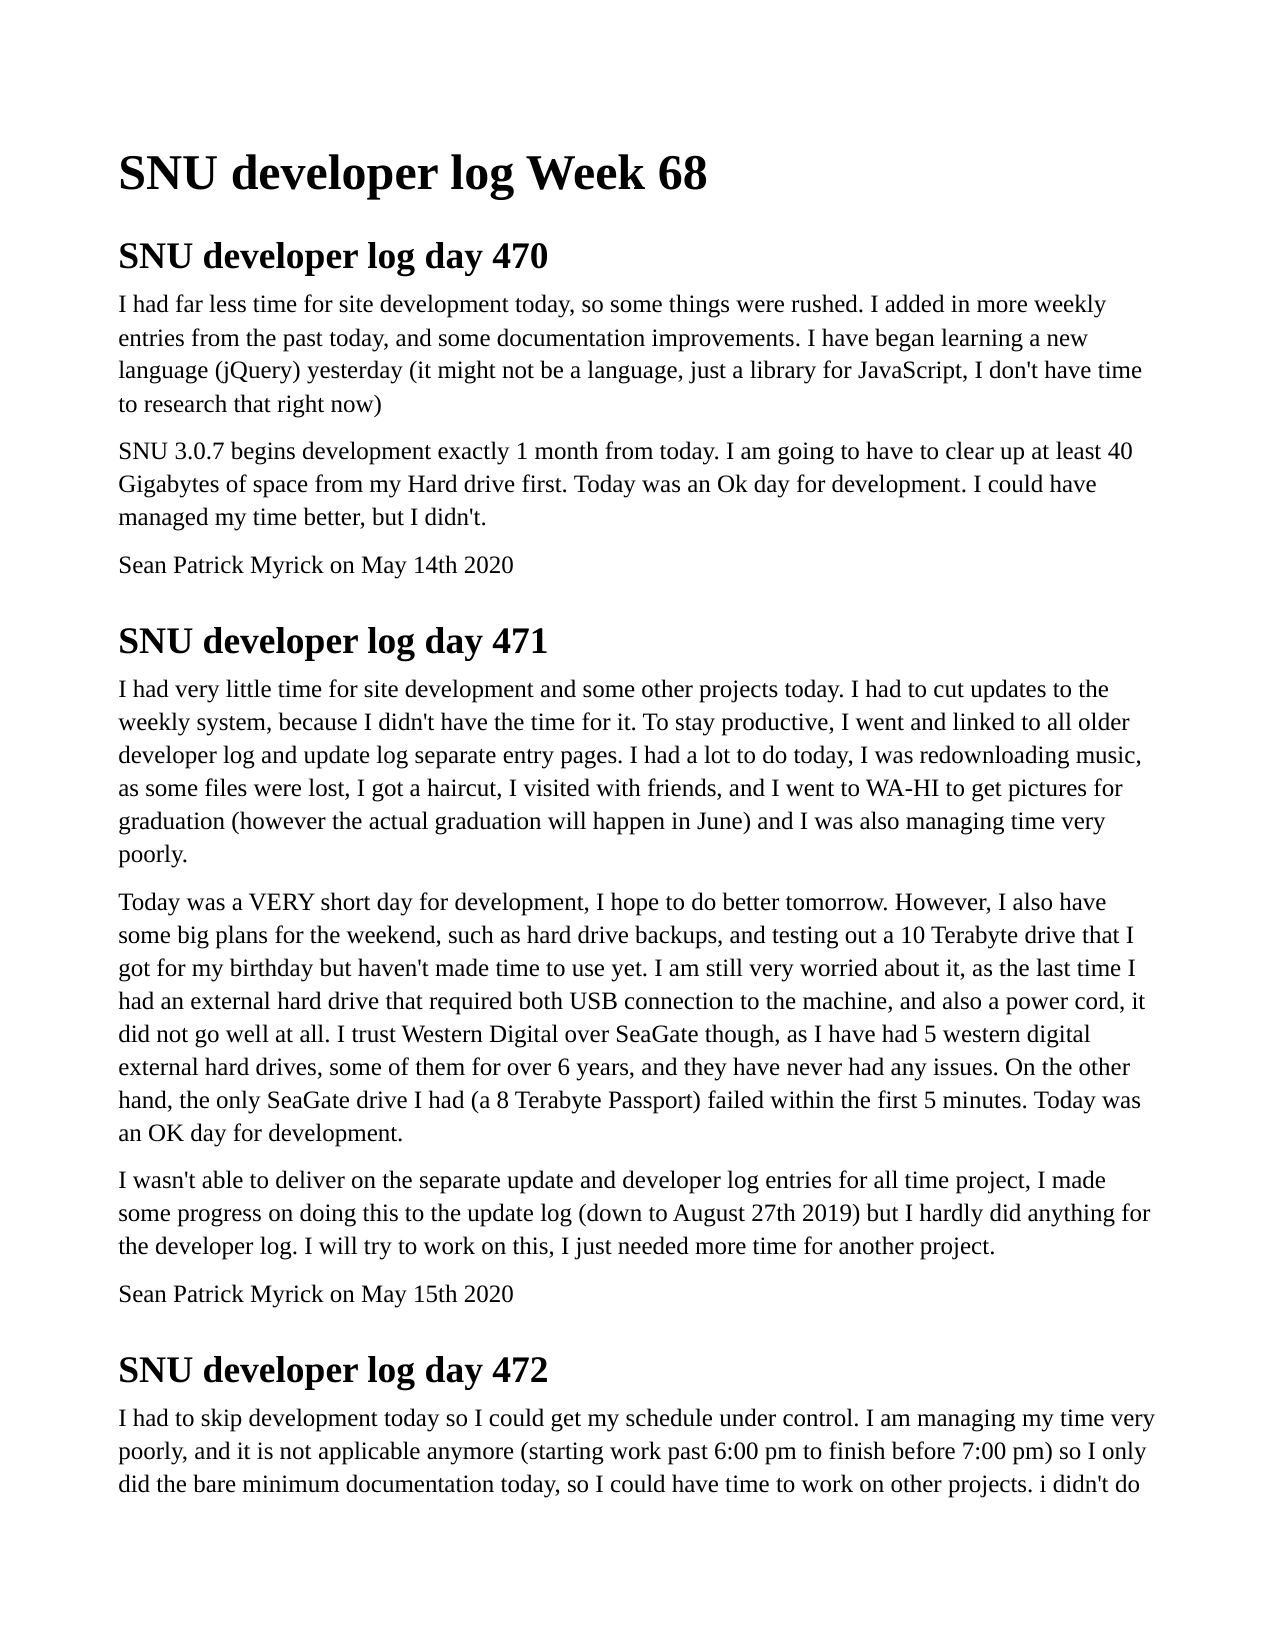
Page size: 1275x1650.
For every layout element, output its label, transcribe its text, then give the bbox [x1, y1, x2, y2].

text Today was a VERY short day for development, I hope to do better tomorrow. However, I also have some big plans for the weekend, such as hard drive backups, and testing out a 10 Terabyte drive that I got for my birthday but haven't made time to use yet. I am still very worried about it, as the last time I had an external hard drive that required both USB connection to the machine, and also a power cord, it did not go well at all. I trust Western Digital over SeaGate though, as I have had 5 western digital external hard drives, some of them for over 6 years, and they have never had any issues. On the other hand, the only SeaGate drive I had (a 8 Terabyte Passport) failed within the first 5 minutes. Today was an OK day for development. [118, 887, 1157, 1147]
text Sean Patrick Myrick on May 14th 2020 [118, 550, 1157, 579]
text I had very little time for site development and some other projects today. I had to cut updates to the weekly system, because I didn't have the time for it. To stay productive, I went and linked to all older developer log and update log separate entry pages. I had a lot to do today, I was redownloading music, as some files were lost, I got a haircut, I visited with friends, and I went to WA-HI to get pictures for graduation (however the actual graduation will happen in June) and I was also managing time very poorly. [118, 674, 1157, 868]
subtitle SNU developer log day 471 [118, 618, 1157, 661]
subtitle SNU developer log day 470 [118, 234, 1157, 277]
text I had far less time for site development today, so some things were rushed. I added in more weekly entries from the past today, and some documentation improvements. I have began learning a new language (jQuery) yesterday (it might not be a language, just a library for JavaScript, I don't have time to research that right now) [118, 289, 1157, 417]
subtitle SNU developer log day 472 [118, 1347, 1157, 1391]
text I wasn't able to deliver on the separate update and developer log entries for all time project, I made some progress on doing this to the update log (down to August 27th 2019) but I hardly did anything for the developer log. I will try to work on this, I just needed more time for another project. [118, 1165, 1157, 1260]
text SNU 3.0.7 begins development exactly 1 month from today. I am going to have to clear up at least 40 Gigabytes of space from my Hard drive first. Today was an Ok day for development. I could have managed my time better, but I didn't. [118, 436, 1157, 531]
text Sean Patrick Myrick on May 15th 2020 [118, 1279, 1157, 1308]
subtitle SNU developer log Week 68 [118, 143, 1157, 201]
text I had to skip development today so I could get my schedule under control. I am managing my time very poorly, and it is not applicable anymore (starting work past 6:00 pm to finish before 7:00 pm) so I only did the bare minimum documentation today, so I could have time to work on other projects. i didn't do [118, 1403, 1157, 1498]
